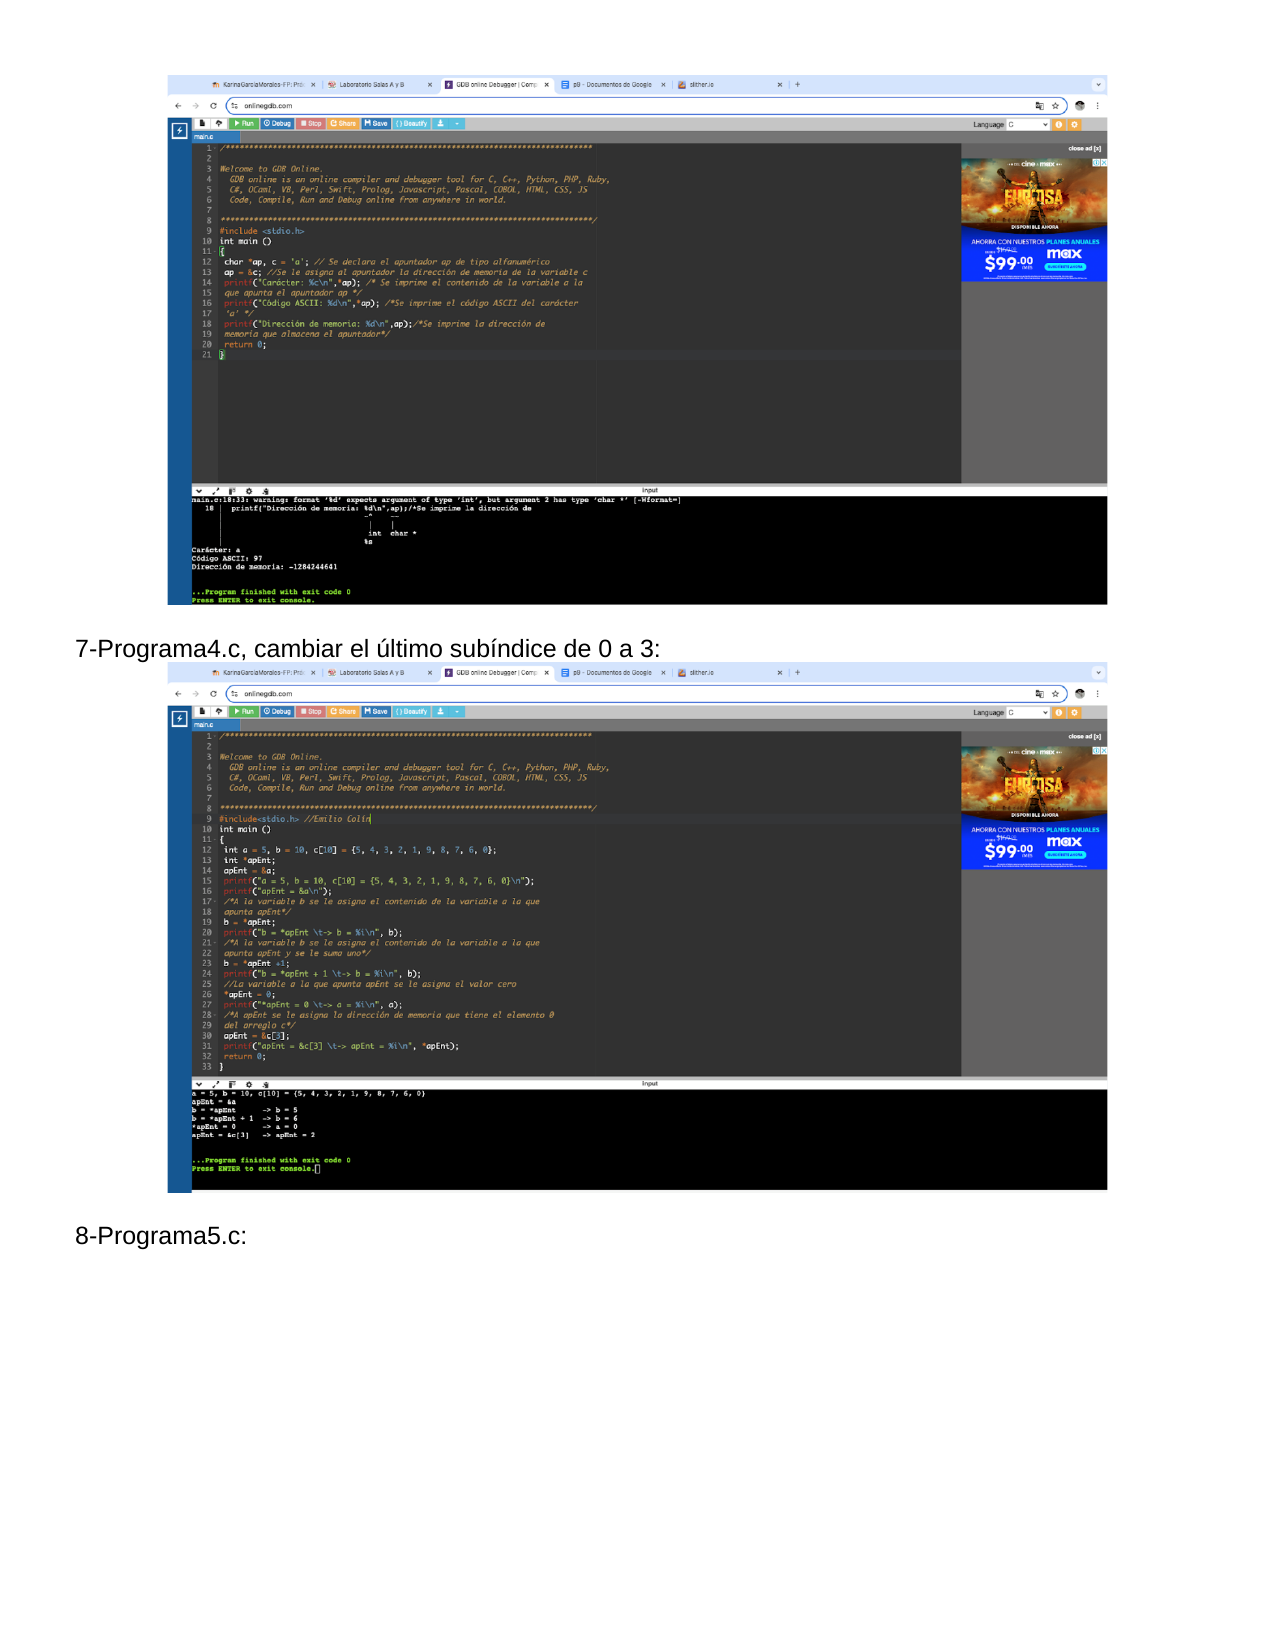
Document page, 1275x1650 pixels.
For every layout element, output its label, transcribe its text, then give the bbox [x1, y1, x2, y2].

text 8-Programa5.c: [75, 1221, 1200, 1250]
text 7-Programa4.c, cambiar el último subíndice de 0 a 3: [75, 634, 1200, 662]
